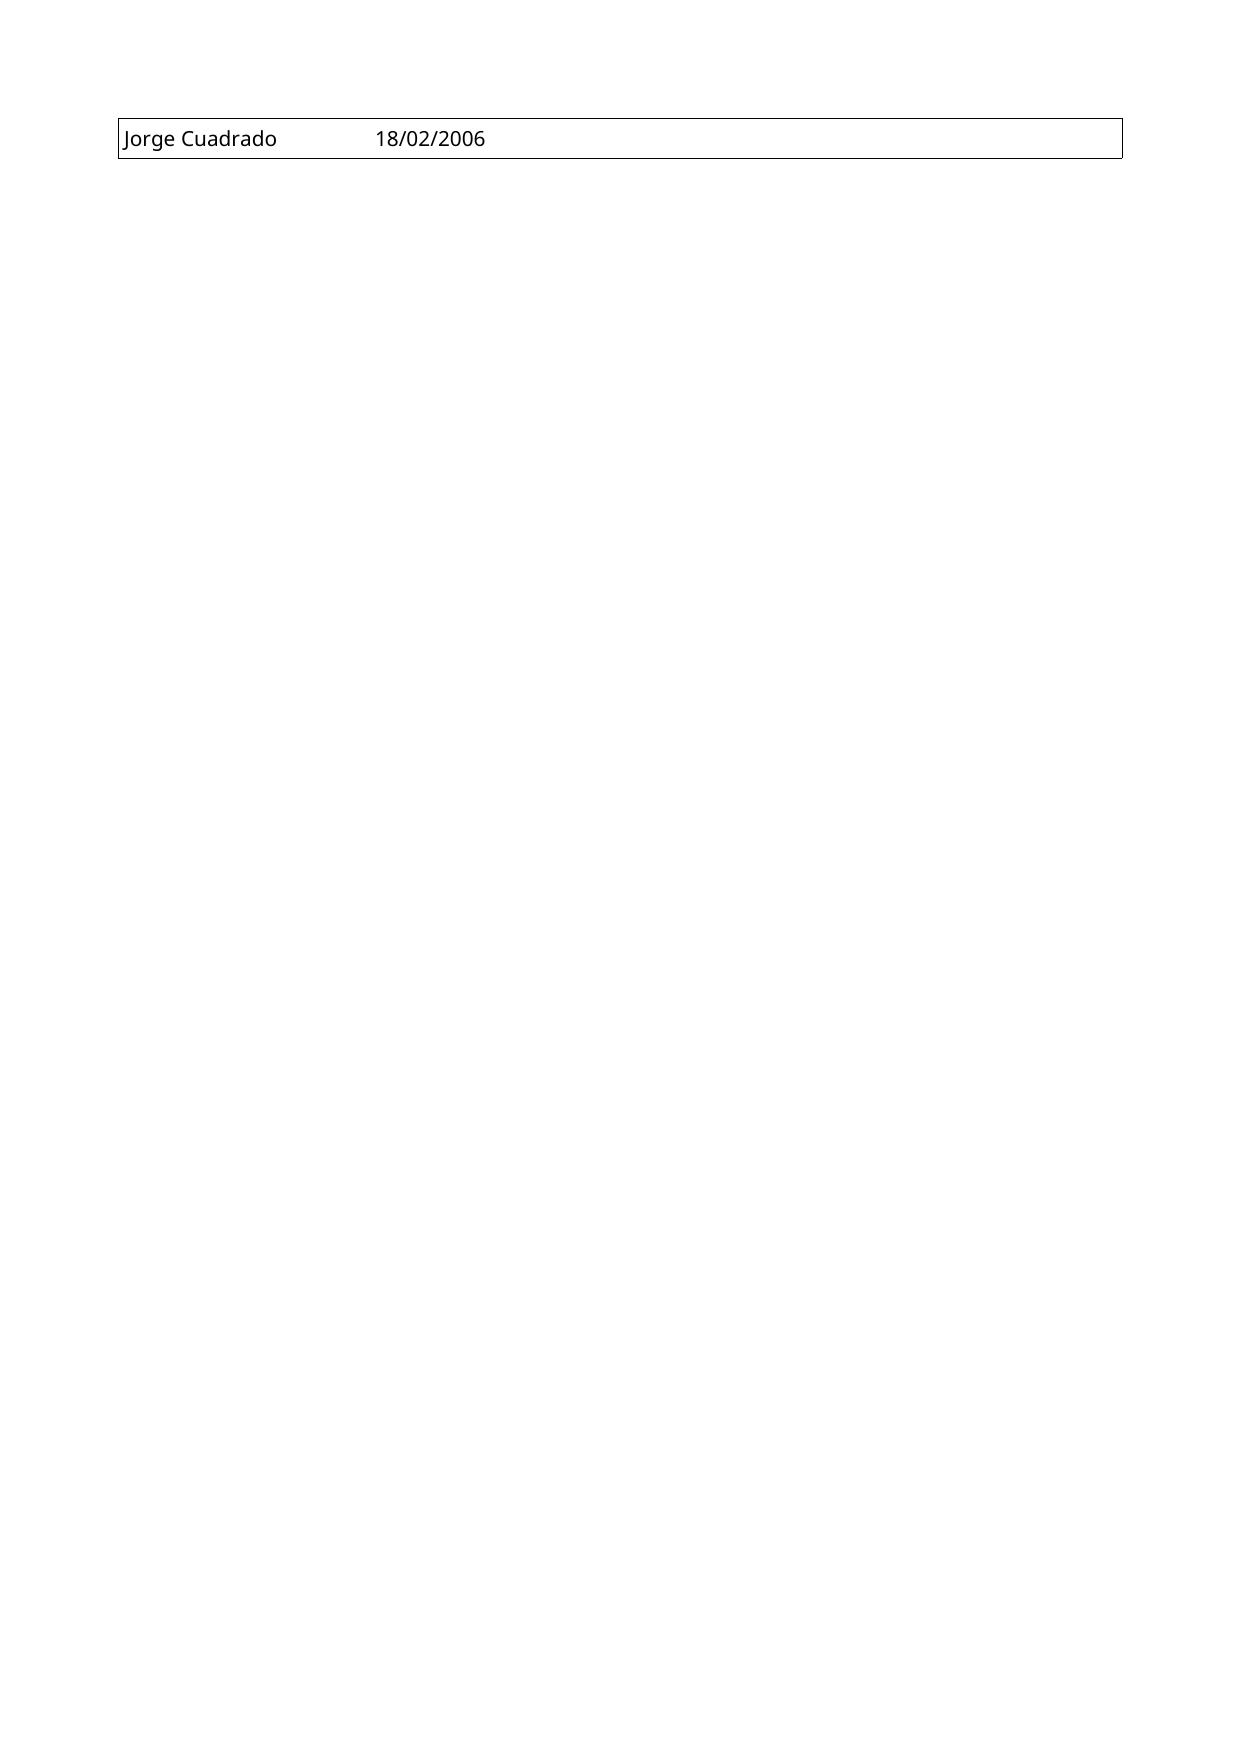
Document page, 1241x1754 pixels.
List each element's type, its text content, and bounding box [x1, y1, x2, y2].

table_cell [871, 119, 1122, 158]
table_cell Jorge Cuadrado [119, 119, 369, 158]
table_cell 18/02/2006 [369, 119, 620, 158]
table_cell [620, 119, 871, 158]
